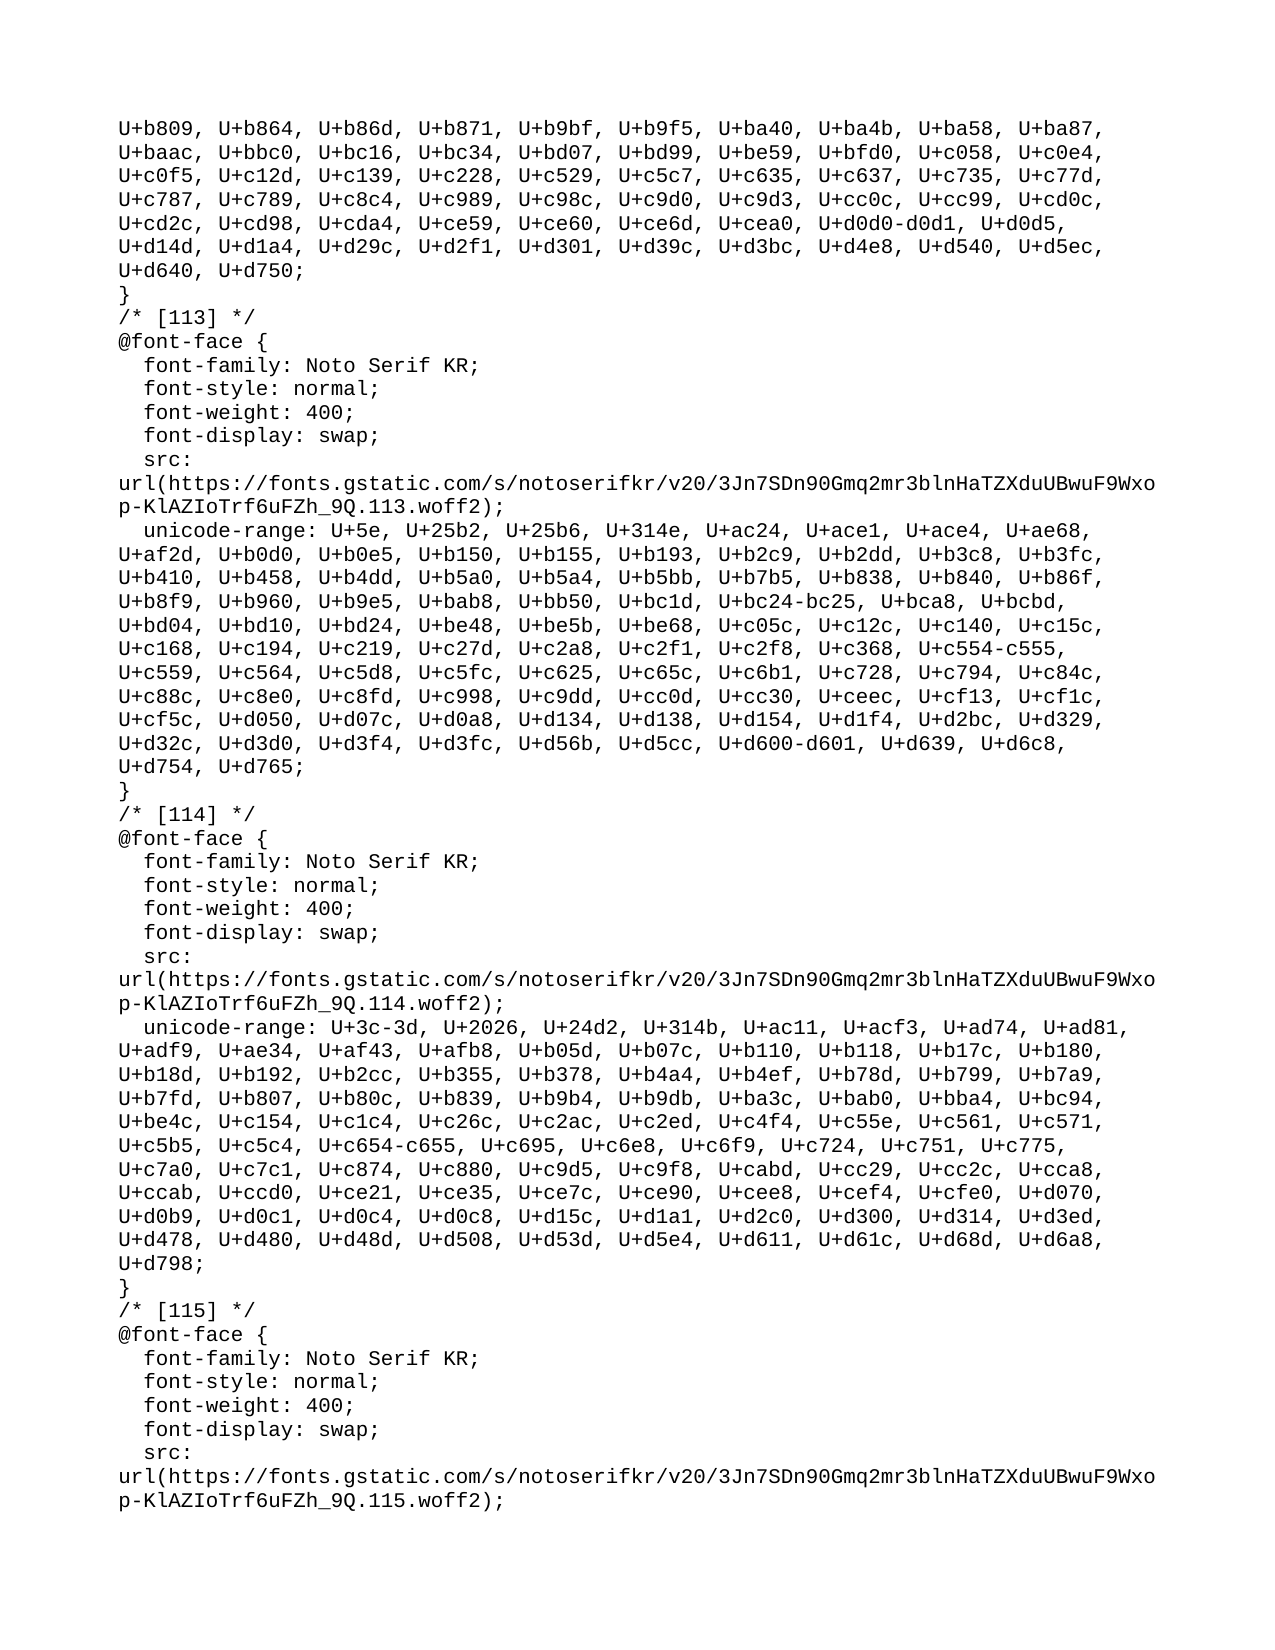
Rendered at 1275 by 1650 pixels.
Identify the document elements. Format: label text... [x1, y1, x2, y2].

text font-family: Noto Serif KR; [118, 1348, 1157, 1371]
text font-style: normal; [118, 875, 1157, 898]
text @font-face { [118, 1324, 1157, 1348]
text font-weight: 400; [118, 898, 1157, 922]
text } [118, 780, 1157, 804]
text } [118, 284, 1157, 307]
text unicode-range: U+3c-3d, U+2026, U+24d2, U+314b, U+ac11, U+acf3, U+ad74, U+ad81, U+adf9, U+ae34, U+af43, U+afb8, U+b05d, U+b07c, U+b110, U+b118, U+b17c, U+b180, U+b18d, U+b192, U+b2cc, U+b355, U+b378, U+b4a4, U+b4ef, U+b78d, U+b799, U+b7a9, U+b7fd, U+b807, U+b80c, U+b839, U+b9b4, U+b9db, U+ba3c, U+bab0, U+bba4, U+bc94, U+be4c, U+c154, U+c1c4, U+c26c, U+c2ac, U+c2ed, U+c4f4, U+c55e, U+c561, U+c571, U+c5b5, U+c5c4, U+c654-c655, U+c695, U+c6e8, U+c6f9, U+c724, U+c751, U+c775, U+c7a0, U+c7c1, U+c874, U+c880, U+c9d5, U+c9f8, U+cabd, U+cc29, U+cc2c, U+cca8, U+ccab, U+ccd0, U+ce21, U+ce35, U+ce7c, U+ce90, U+cee8, U+cef4, U+cfe0, U+d070, U+d0b9, U+d0c1, U+d0c4, U+d0c8, U+d15c, U+d1a1, U+d2c0, U+d300, U+d314, U+d3ed, U+d478, U+d480, U+d48d, U+d508, U+d53d, U+d5e4, U+d611, U+d61c, U+d68d, U+d6a8, U+d798; [118, 1017, 1157, 1277]
text /* [113] */ [118, 307, 1157, 331]
text U+b809, U+b864, U+b86d, U+b871, U+b9bf, U+b9f5, U+ba40, U+ba4b, U+ba58, U+ba87, U+baac, U+bbc0, U+bc16, U+bc34, U+bd07, U+bd99, U+be59, U+bfd0, U+c058, U+c0e4, U+c0f5, U+c12d, U+c139, U+c228, U+c529, U+c5c7, U+c635, U+c637, U+c735, U+c77d, U+c787, U+c789, U+c8c4, U+c989, U+c98c, U+c9d0, U+c9d3, U+cc0c, U+cc99, U+cd0c, U+cd2c, U+cd98, U+cda4, U+ce59, U+ce60, U+ce6d, U+cea0, U+d0d0-d0d1, U+d0d5, U+d14d, U+d1a4, U+d29c, U+d2f1, U+d301, U+d39c, U+d3bc, U+d4e8, U+d540, U+d5ec, U+d640, U+d750; [118, 118, 1157, 284]
text font-style: normal; [118, 378, 1157, 402]
text font-display: swap; [118, 1419, 1157, 1442]
text font-weight: 400; [118, 402, 1157, 426]
text font-display: swap; [118, 922, 1157, 946]
text src: url(https://fonts.gstatic.com/s/notoserifkr/v20/3Jn7SDn90Gmq2mr3blnHaTZXduUBwuF9Wxop-KlAZIoTrf6uFZh_9Q.115.woff2); [118, 1442, 1157, 1513]
text unicode-range: U+5e, U+25b2, U+25b6, U+314e, U+ac24, U+ace1, U+ace4, U+ae68, U+af2d, U+b0d0, U+b0e5, U+b150, U+b155, U+b193, U+b2c9, U+b2dd, U+b3c8, U+b3fc, U+b410, U+b458, U+b4dd, U+b5a0, U+b5a4, U+b5bb, U+b7b5, U+b838, U+b840, U+b86f, U+b8f9, U+b960, U+b9e5, U+bab8, U+bb50, U+bc1d, U+bc24-bc25, U+bca8, U+bcbd, U+bd04, U+bd10, U+bd24, U+be48, U+be5b, U+be68, U+c05c, U+c12c, U+c140, U+c15c, U+c168, U+c194, U+c219, U+c27d, U+c2a8, U+c2f1, U+c2f8, U+c368, U+c554-c555, U+c559, U+c564, U+c5d8, U+c5fc, U+c625, U+c65c, U+c6b1, U+c728, U+c794, U+c84c, U+c88c, U+c8e0, U+c8fd, U+c998, U+c9dd, U+cc0d, U+cc30, U+ceec, U+cf13, U+cf1c, U+cf5c, U+d050, U+d07c, U+d0a8, U+d134, U+d138, U+d154, U+d1f4, U+d2bc, U+d329, U+d32c, U+d3d0, U+d3f4, U+d3fc, U+d56b, U+d5cc, U+d600-d601, U+d639, U+d6c8, U+d754, U+d765; [118, 520, 1157, 780]
text @font-face { [118, 827, 1157, 851]
text font-display: swap; [118, 426, 1157, 449]
text src: url(https://fonts.gstatic.com/s/notoserifkr/v20/3Jn7SDn90Gmq2mr3blnHaTZXduUBwuF9Wxop-KlAZIoTrf6uFZh_9Q.113.woff2); [118, 449, 1157, 520]
text } [118, 1277, 1157, 1300]
text /* [114] */ [118, 804, 1157, 827]
text font-style: normal; [118, 1371, 1157, 1395]
text @font-face { [118, 331, 1157, 354]
text font-family: Noto Serif KR; [118, 354, 1157, 378]
text /* [115] */ [118, 1300, 1157, 1324]
text font-family: Noto Serif KR; [118, 851, 1157, 875]
text src: url(https://fonts.gstatic.com/s/notoserifkr/v20/3Jn7SDn90Gmq2mr3blnHaTZXduUBwuF9Wxop-KlAZIoTrf6uFZh_9Q.114.woff2); [118, 946, 1157, 1017]
text font-weight: 400; [118, 1395, 1157, 1419]
